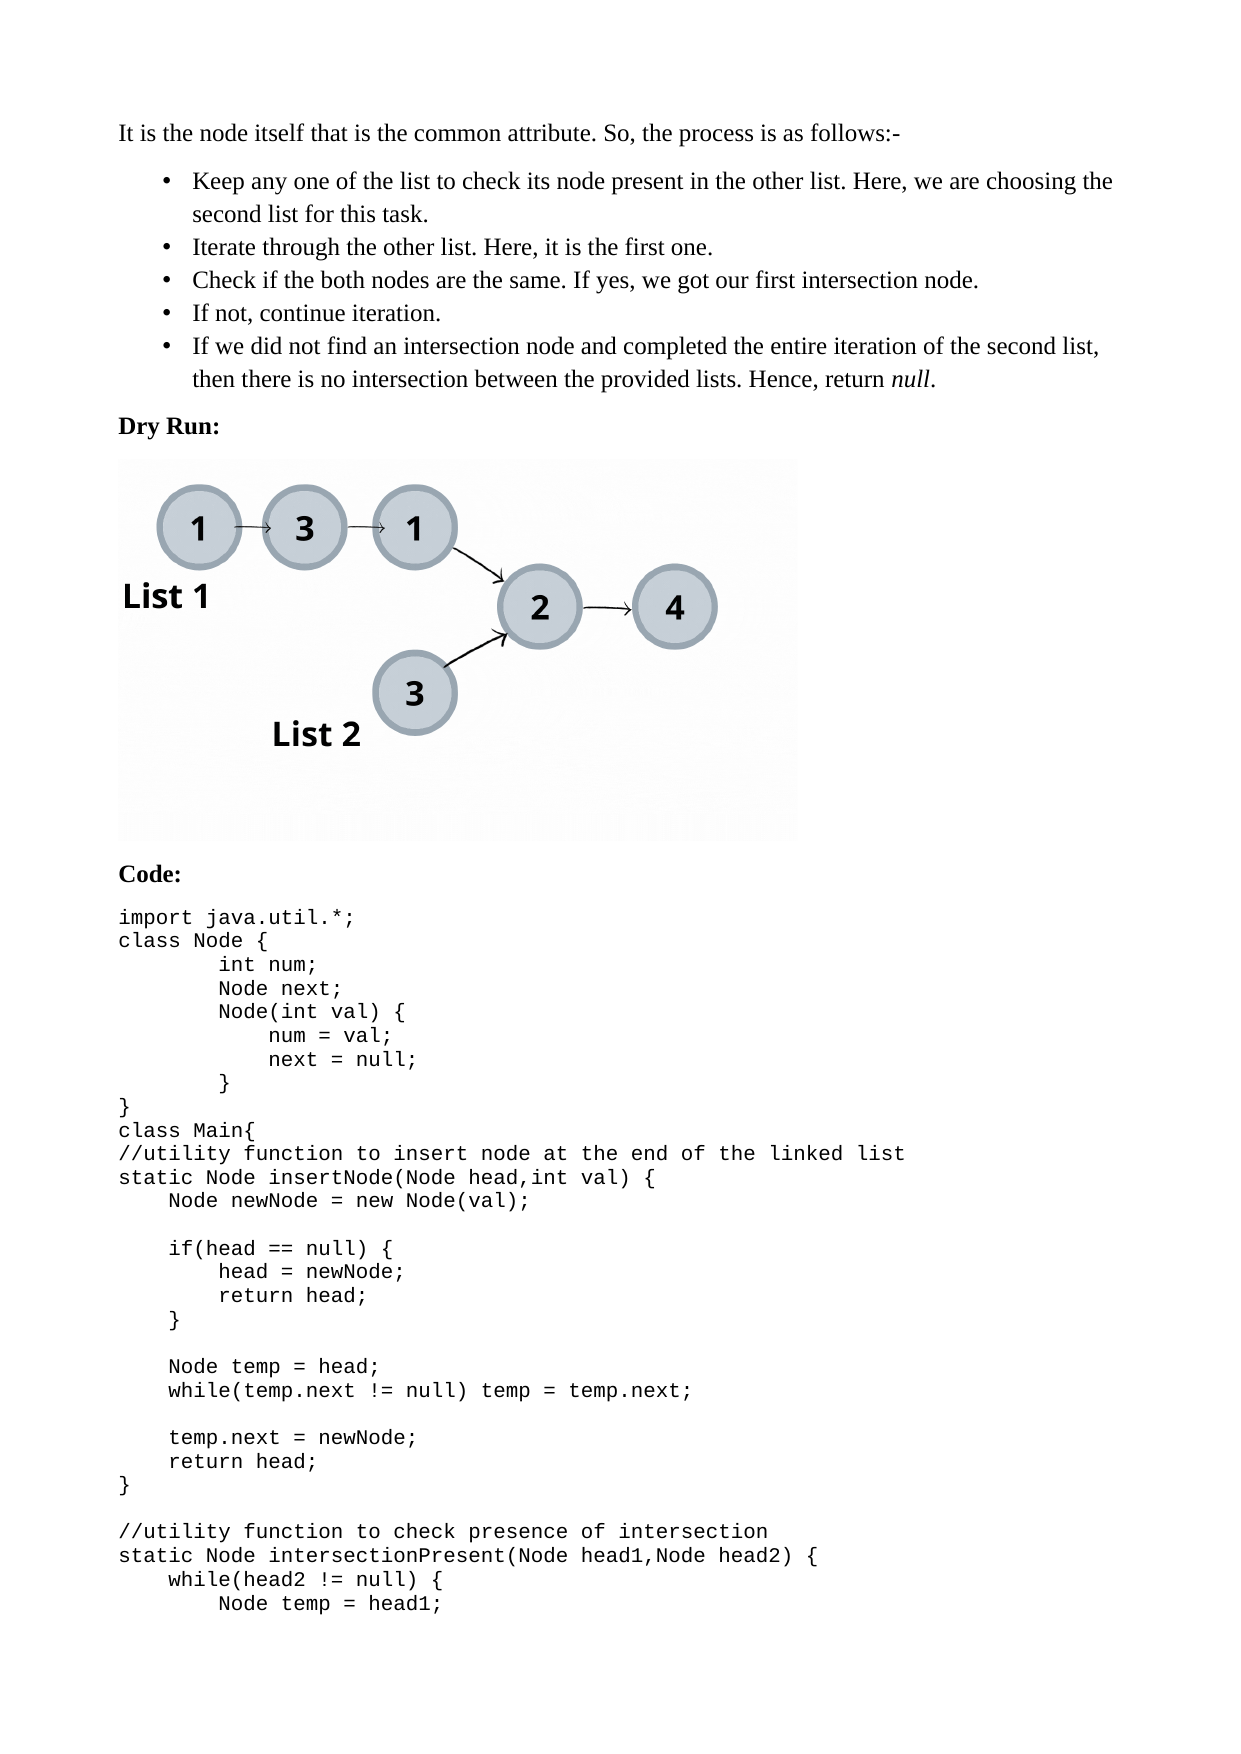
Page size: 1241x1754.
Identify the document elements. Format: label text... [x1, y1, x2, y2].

text class Main{ [118, 1119, 1122, 1143]
list If not, continue iteration. [162, 298, 1122, 327]
text import java.util.*; [118, 907, 1122, 930]
text } [118, 1474, 1122, 1498]
text static Node insertNode(Node head,int val) { [118, 1167, 1122, 1191]
text Node next; [118, 978, 1122, 1001]
text //utility function to insert node at the end of the linked list [118, 1143, 1122, 1167]
text Node temp = head1; [118, 1592, 1122, 1616]
list Check if the both nodes are the same. If yes, we got our first intersection node. [162, 265, 1122, 293]
text } [118, 1072, 1122, 1096]
text } [118, 1096, 1122, 1119]
text return head; [118, 1285, 1122, 1309]
text class Node { [118, 930, 1122, 954]
picture [118, 459, 798, 841]
text Dry Run: [118, 411, 1122, 440]
text return head; [118, 1451, 1122, 1474]
text head = newNode; [118, 1261, 1122, 1285]
text Node newNode = new Node(val); [118, 1191, 1122, 1214]
text Node(int val) { [118, 1001, 1122, 1025]
text Code: [118, 859, 1122, 888]
list If we did not find an intersection node and completed the entire iteration of the second list, then there is no intersection between the provided lists. Hence, return null. [162, 331, 1122, 393]
text } [118, 1309, 1122, 1332]
text //utility function to check presence of intersection [118, 1522, 1122, 1545]
text next = null; [118, 1049, 1122, 1072]
text while(head2 != null) { [118, 1569, 1122, 1592]
text Node temp = head; [118, 1356, 1122, 1380]
text int num; [118, 954, 1122, 978]
text while(temp.next != null) temp = temp.next; [118, 1380, 1122, 1403]
text static Node intersectionPresent(Node head1,Node head2) { [118, 1545, 1122, 1569]
text It is the node itself that is the common attribute. So, the process is as follows:- [118, 118, 1122, 147]
list Iterate through the other list. Here, it is the first one. [162, 232, 1122, 261]
text num = val; [118, 1025, 1122, 1049]
text if(head == null) { [118, 1238, 1122, 1261]
text temp.next = newNode; [118, 1427, 1122, 1451]
list Keep any one of the list to check its node present in the other list. Here, we are choosing the second list for this task. [162, 166, 1122, 227]
